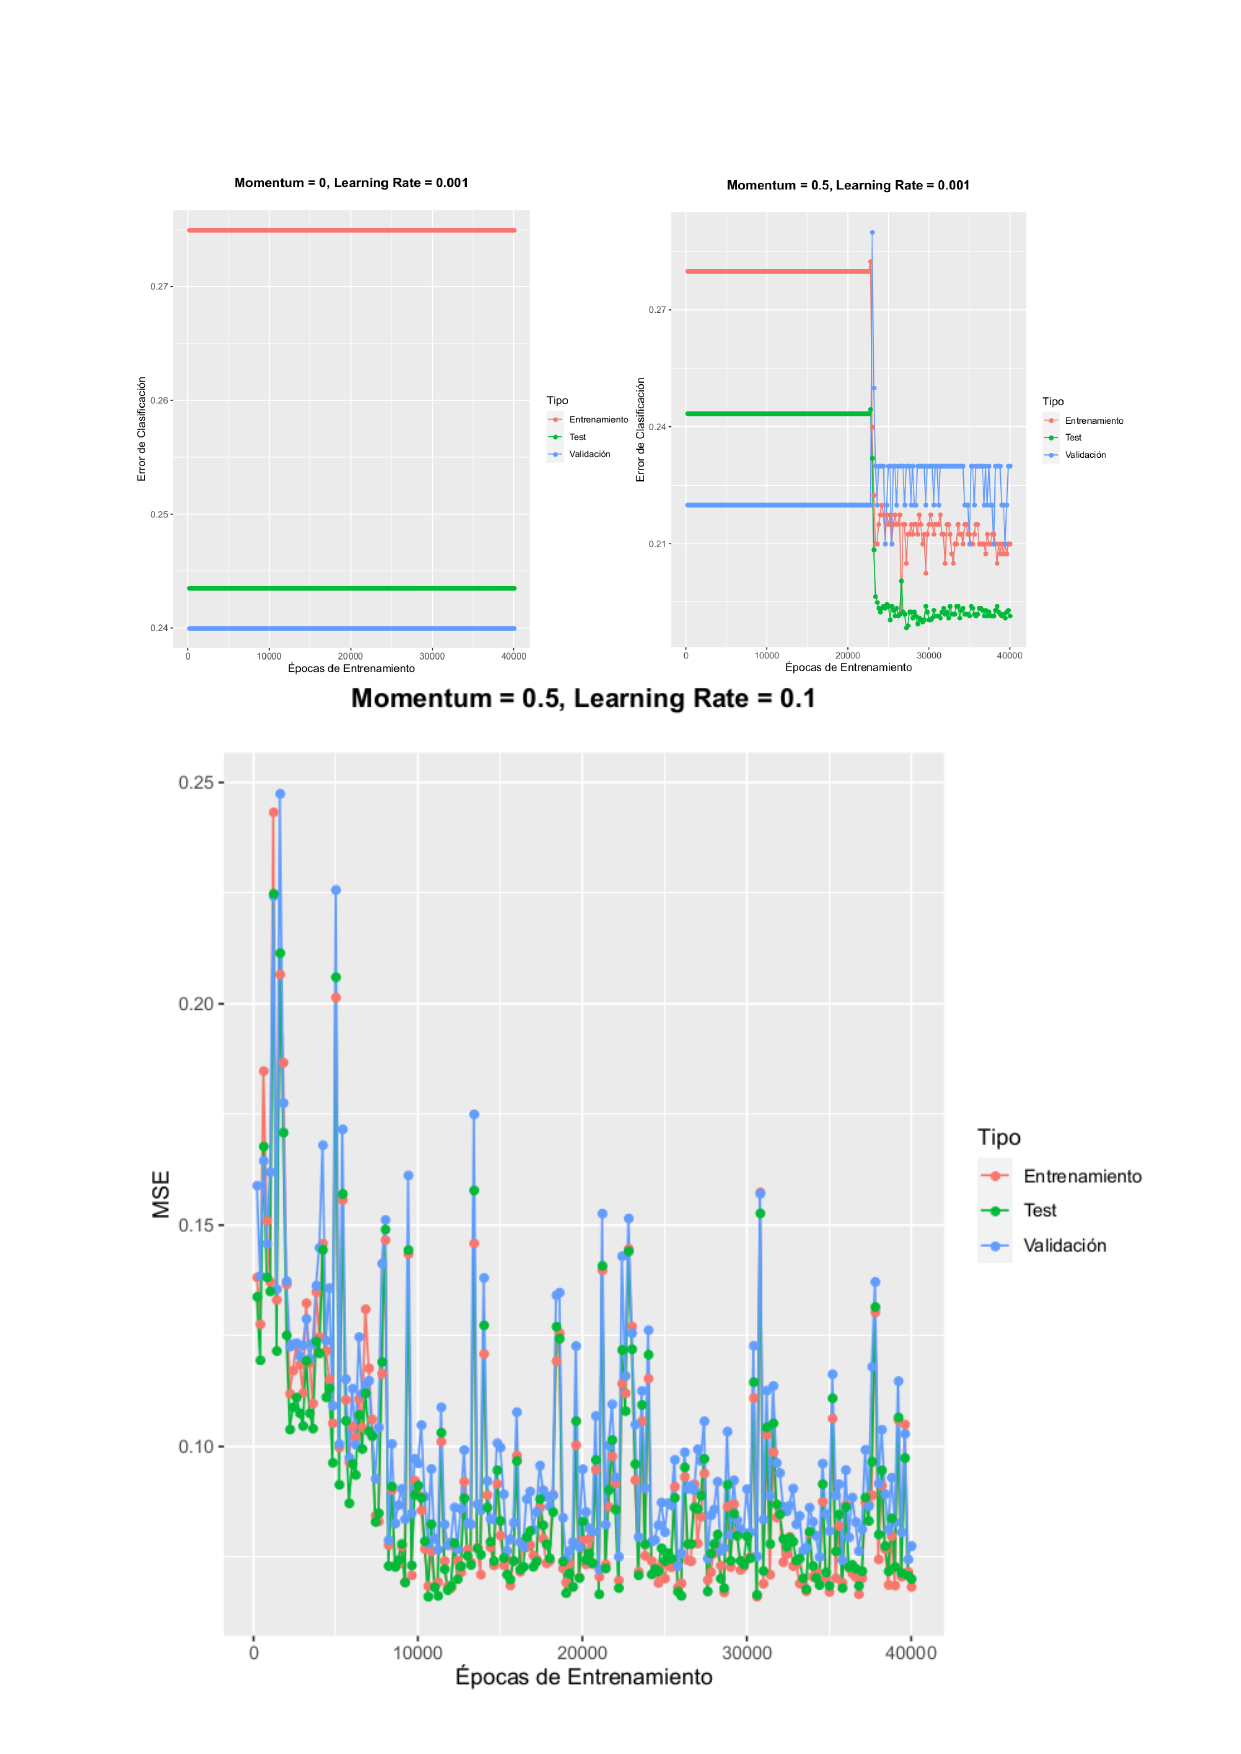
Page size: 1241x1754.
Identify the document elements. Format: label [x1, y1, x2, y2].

picture [133, 174, 1132, 675]
picture [146, 682, 1151, 1692]
